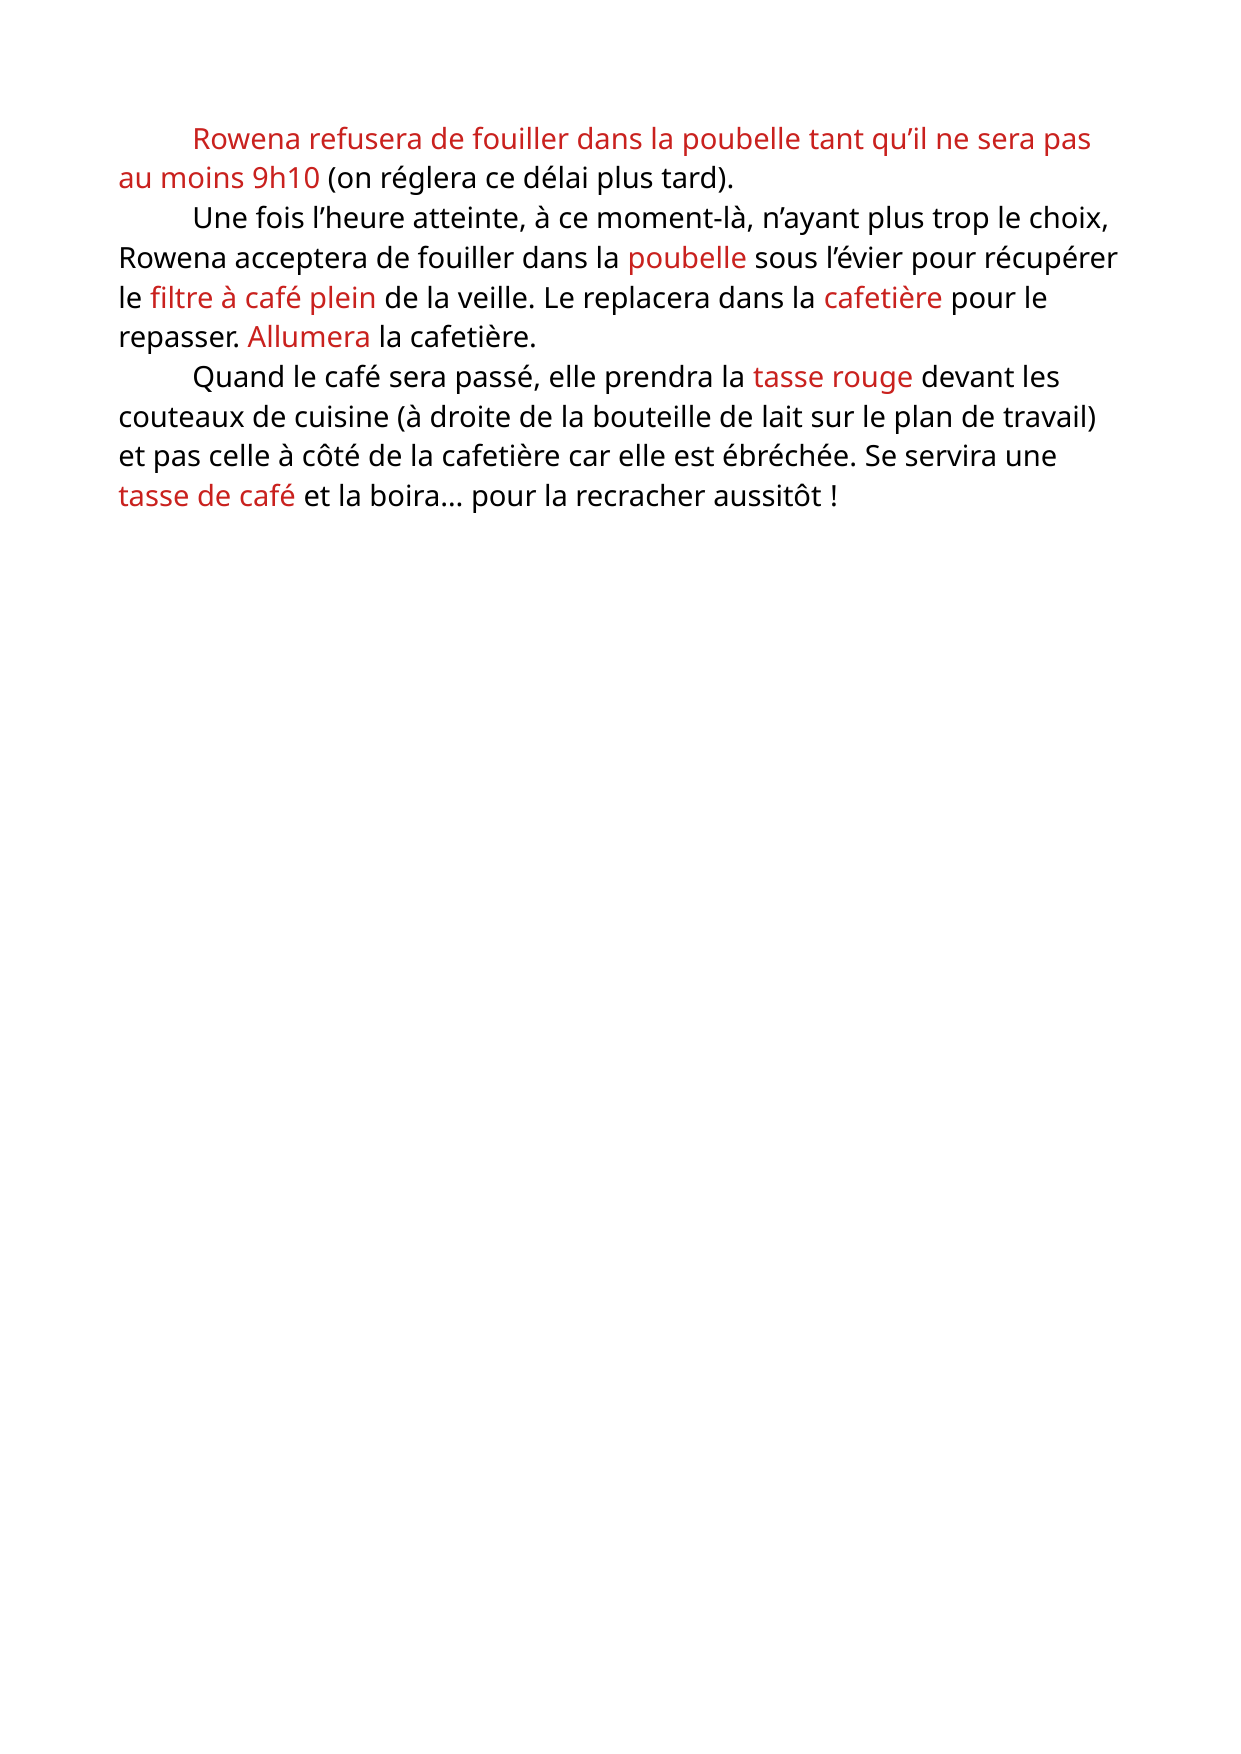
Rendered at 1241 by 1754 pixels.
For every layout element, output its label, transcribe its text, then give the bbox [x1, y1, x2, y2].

text Une fois l’heure atteinte, à ce moment-là, n’ayant plus trop le choix, Rowena acceptera de fouiller dans la poubelle sous l’évier pour récupérer le filtre à café plein de la veille. Le replacera dans la cafetière pour le repasser. Allumera la cafetière. [118, 197, 1122, 356]
text Quand le café sera passé, elle prendra la tasse rouge devant les couteaux de cuisine (à droite de la bouteille de lait sur le plan de travail) et pas celle à côté de la cafetière car elle est ébréchée. Se servira une tasse de café et la boira… pour la recracher aussitôt ! [118, 356, 1122, 515]
text Rowena refusera de fouiller dans la poubelle tant qu’il ne sera pas au moins 9h10 (on réglera ce délai plus tard). [118, 118, 1122, 197]
